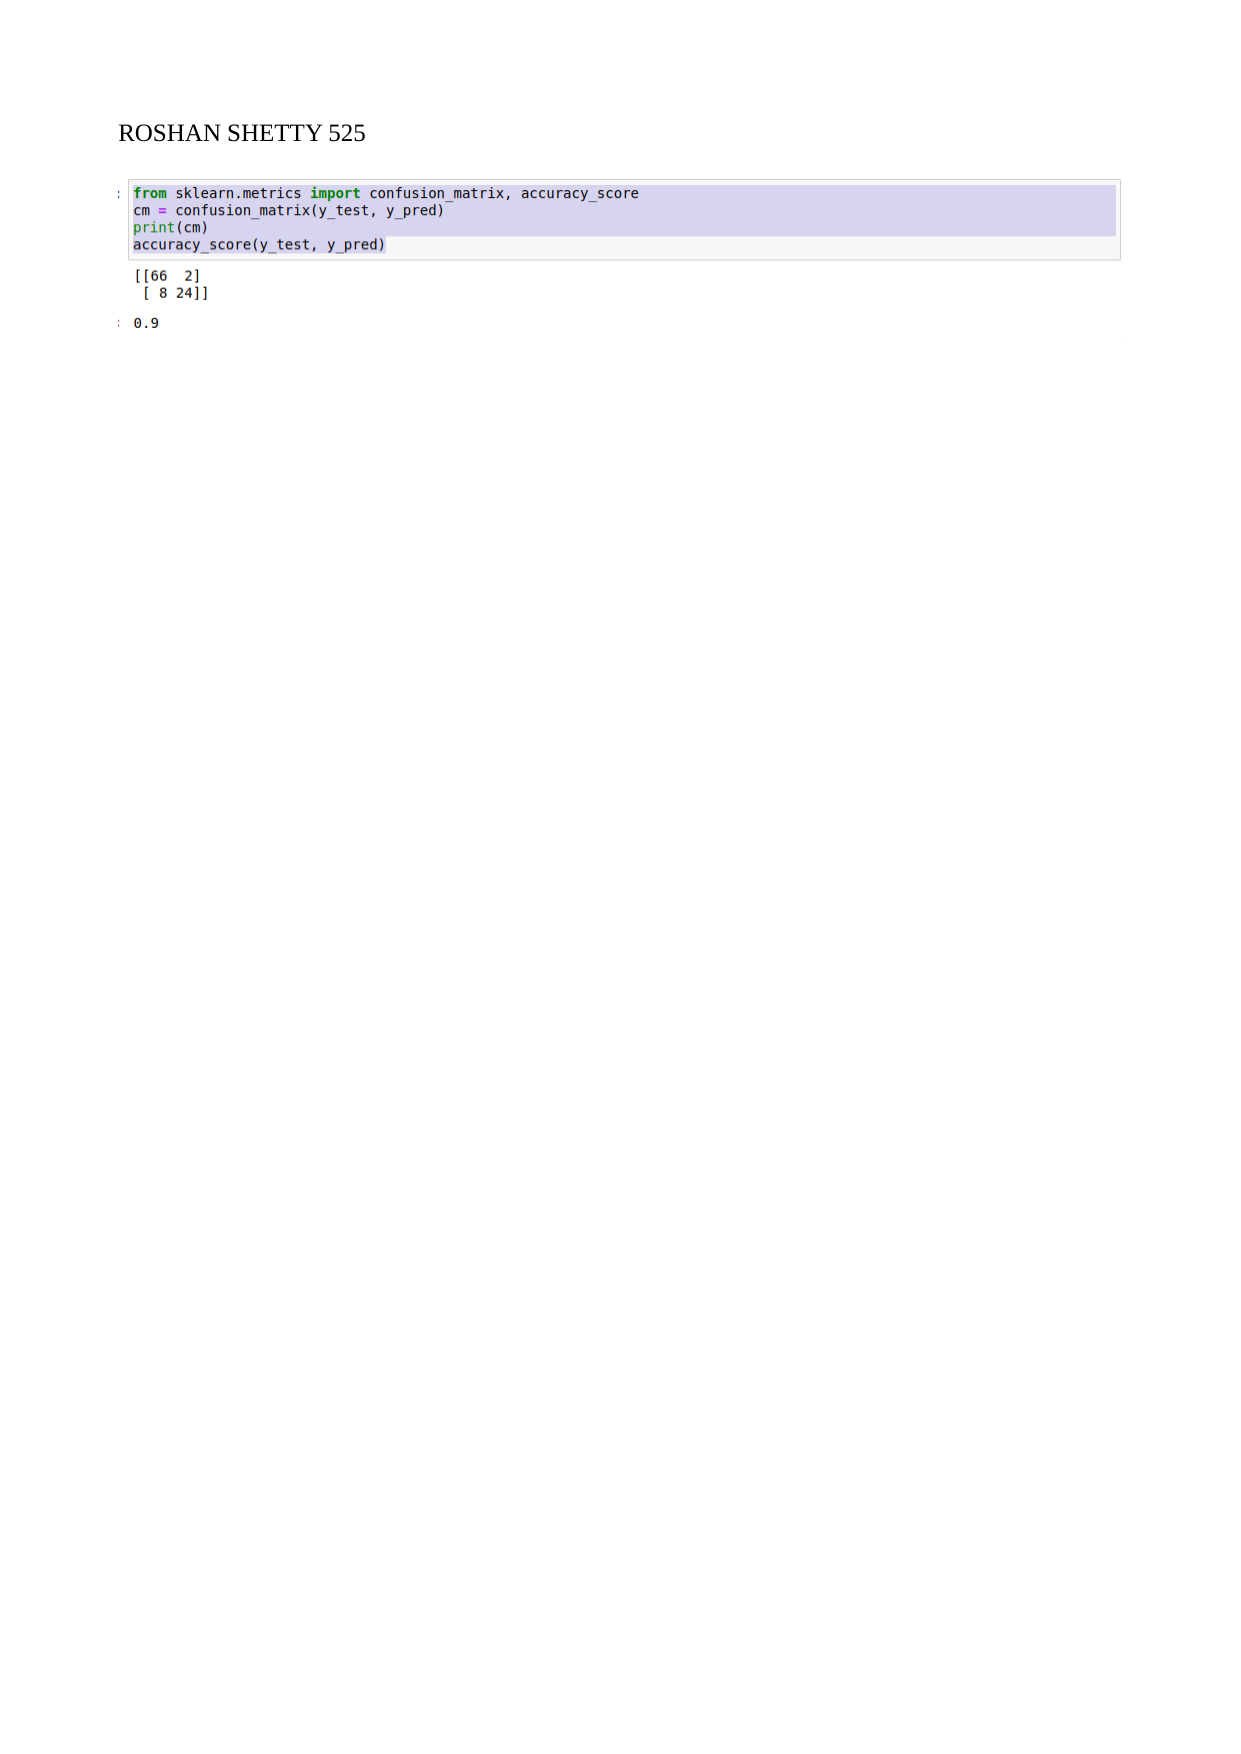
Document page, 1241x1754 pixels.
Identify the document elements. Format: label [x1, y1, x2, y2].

picture [118, 176, 1123, 342]
